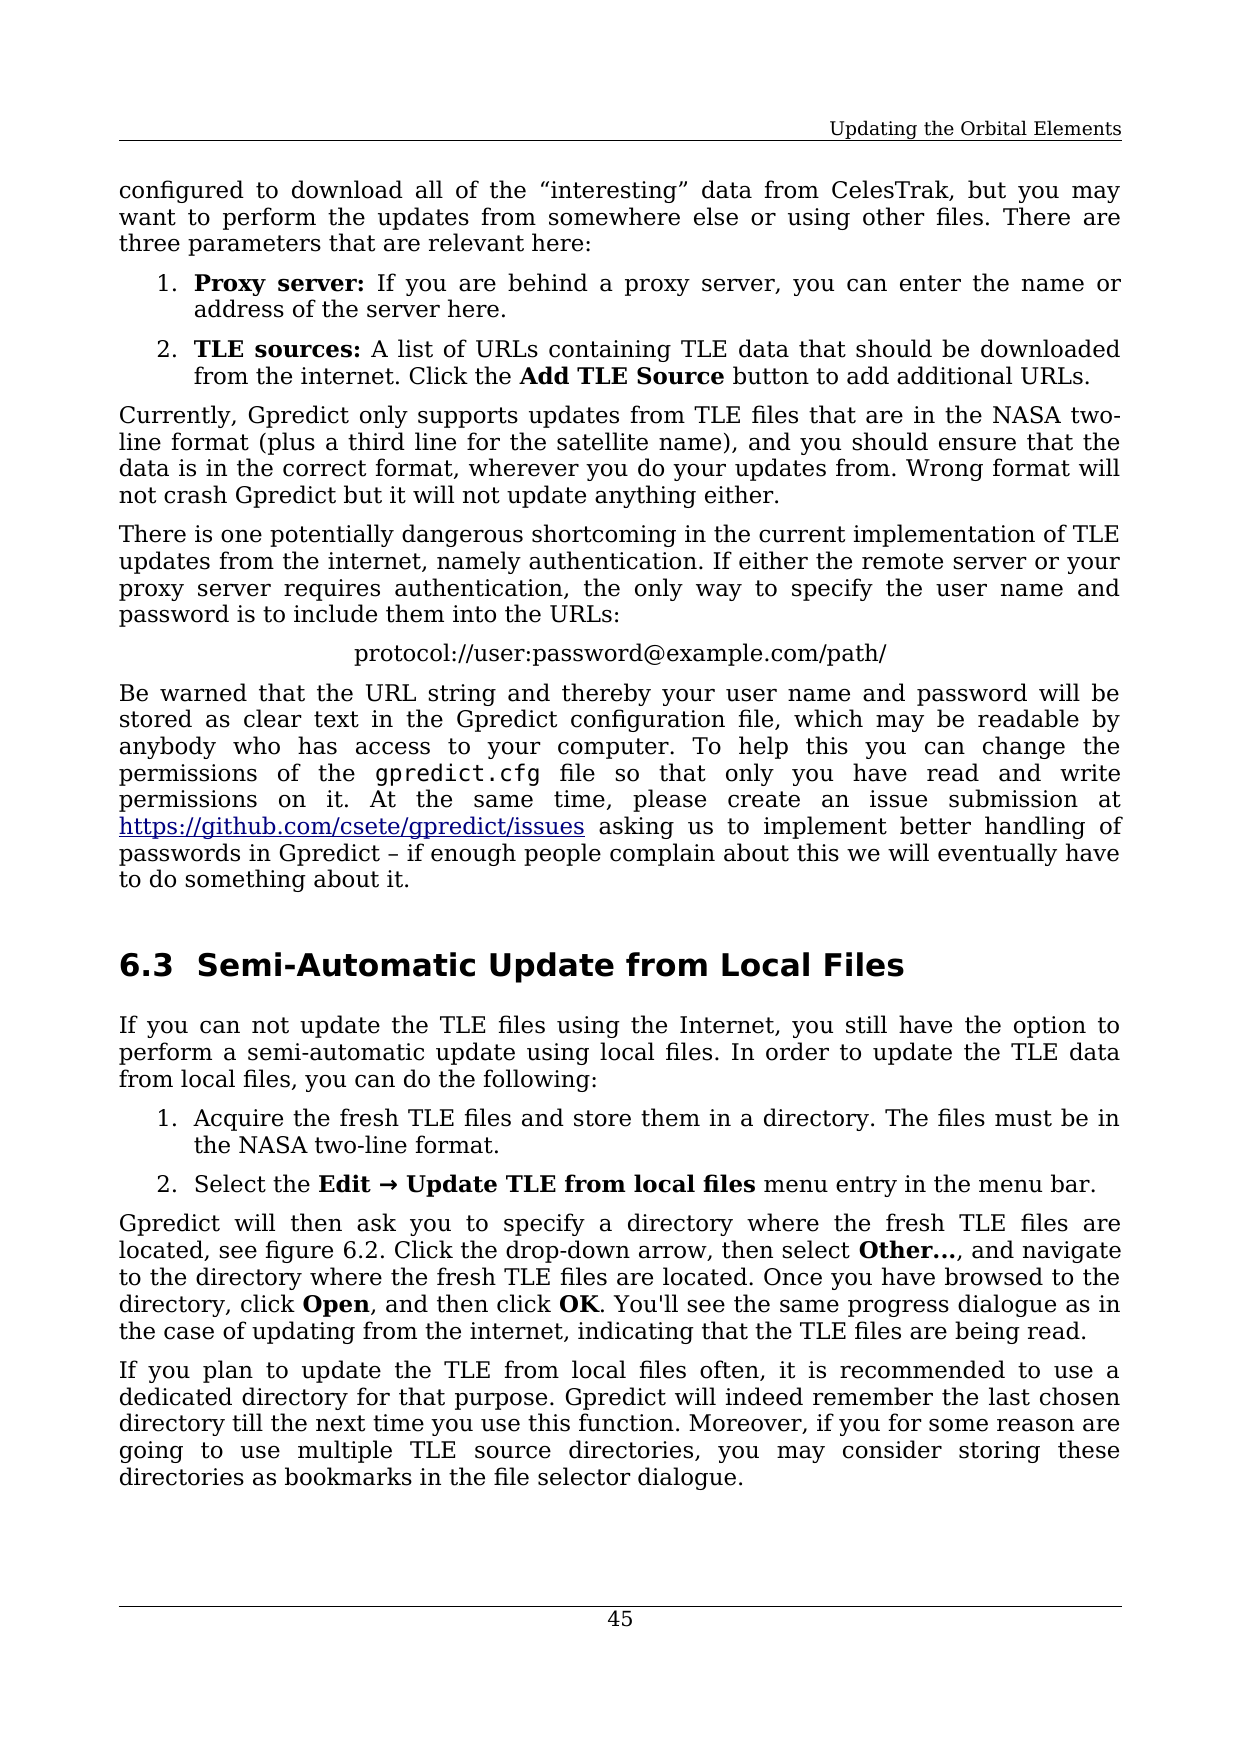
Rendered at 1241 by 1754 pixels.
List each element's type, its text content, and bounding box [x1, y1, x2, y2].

text Be warned that the URL string and thereby your user name and password will be stored as clear text in the Gpredict configuration file, which may be readable by anybody who has access to your computer. To help this you can change the permissions of the gpredict.cfg file so that only you have read and write permissions on it. At the same time, please create an issue submission at https://github.com/csete/gpredict/issues asking us to implement better handling of passwords in Gpredict – if enough people complain about this we will eventually have to do something about it. [118, 680, 1122, 893]
text If you can not update the TLE files using the Internet, you still have the option to perform a semi-automatic update using local files. In order to update the TLE data from local files, you can do the following: [118, 1013, 1122, 1093]
list Proxy server: If you are behind a proxy server, you can enter the name or address of the server here. [156, 269, 1122, 323]
text configured to download all of the “interesting” data from CelesTrak, but you may want to perform the updates from somewhere else or using other files. There are three parameters that are relevant here: [118, 177, 1122, 257]
list TLE sources: A list of URLs containing TLE data that should be downloaded from the internet. Click the Add TLE Source button to add additional URLs. [156, 336, 1122, 390]
subtitle Semi-Automatic Update from Local Files [118, 947, 1122, 983]
text If you plan to update the TLE from local files often, it is recommended to use a dedicated directory for that purpose. Gpredict will indeed remember the last chosen directory till the next time you use this function. Moreover, if you for some reason are going to use multiple TLE source directories, you may consider storing these directories as bookmarks in the file selector dialogue. [118, 1357, 1122, 1490]
text Gpredict will then ask you to specify a directory where the fresh TLE files are located, see figure 6.2. Click the drop-down arrow, then select Other..., and navigate to the directory where the fresh TLE files are located. Once you have browsed to the directory, click Open, and then click OK. You'll see the same progress dialogue as in the case of updating from the internet, indicating that the TLE files are being read. [118, 1211, 1122, 1344]
list Acquire the fresh TLE files and store them in a directory. The files must be in the NASA two-line format. [156, 1105, 1122, 1158]
text protocol://user:password@example.com/path/ [118, 641, 1122, 667]
text There is one potentially dangerous shortcoming in the current implementation of TLE updates from the internet, namely authentication. If either the remote server or your proxy server requires authentication, the only way to specify the user name and password is to include them into the URLs: [118, 521, 1122, 628]
text Currently, Gpredict only supports updates from TLE files that are in the NASA two-line format (plus a third line for the satellite name), and you should ensure that the data is in the correct format, wherever you do your updates from. Wrong format will not crash Gpredict but it will not update anything either. [118, 402, 1122, 509]
list Select the Edit → Update TLE from local files menu entry in the menu bar. [156, 1171, 1122, 1198]
